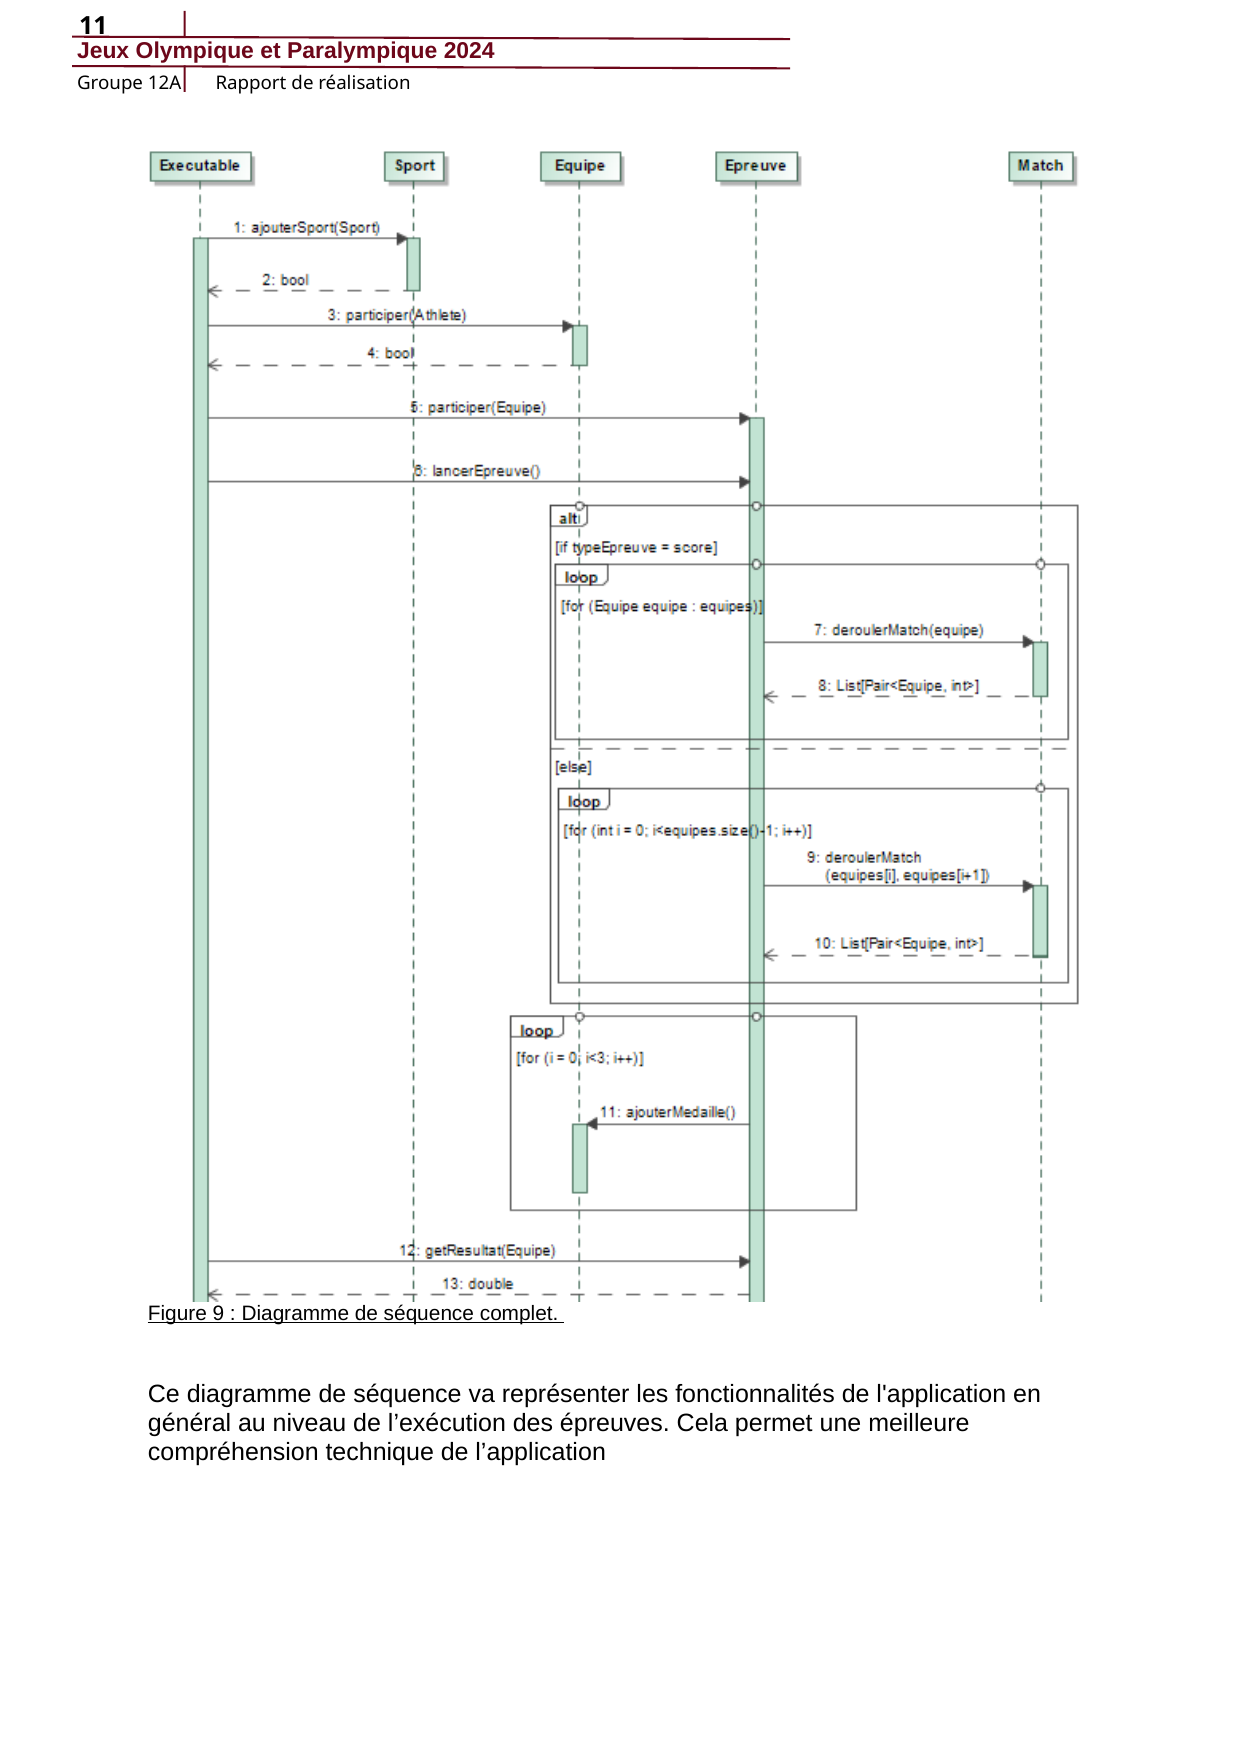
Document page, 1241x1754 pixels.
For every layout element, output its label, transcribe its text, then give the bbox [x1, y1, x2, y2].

text Figure 9 : Diagramme de séquence complet. [148, 1301, 1093, 1325]
picture [147, 147, 1090, 1302]
text Ce diagramme de séquence va représenter les fonctionnalités de l'application en général au niveau de l’exécution des épreuves. Cela permet une meilleure compréhension technique de l’application [148, 1379, 1093, 1465]
